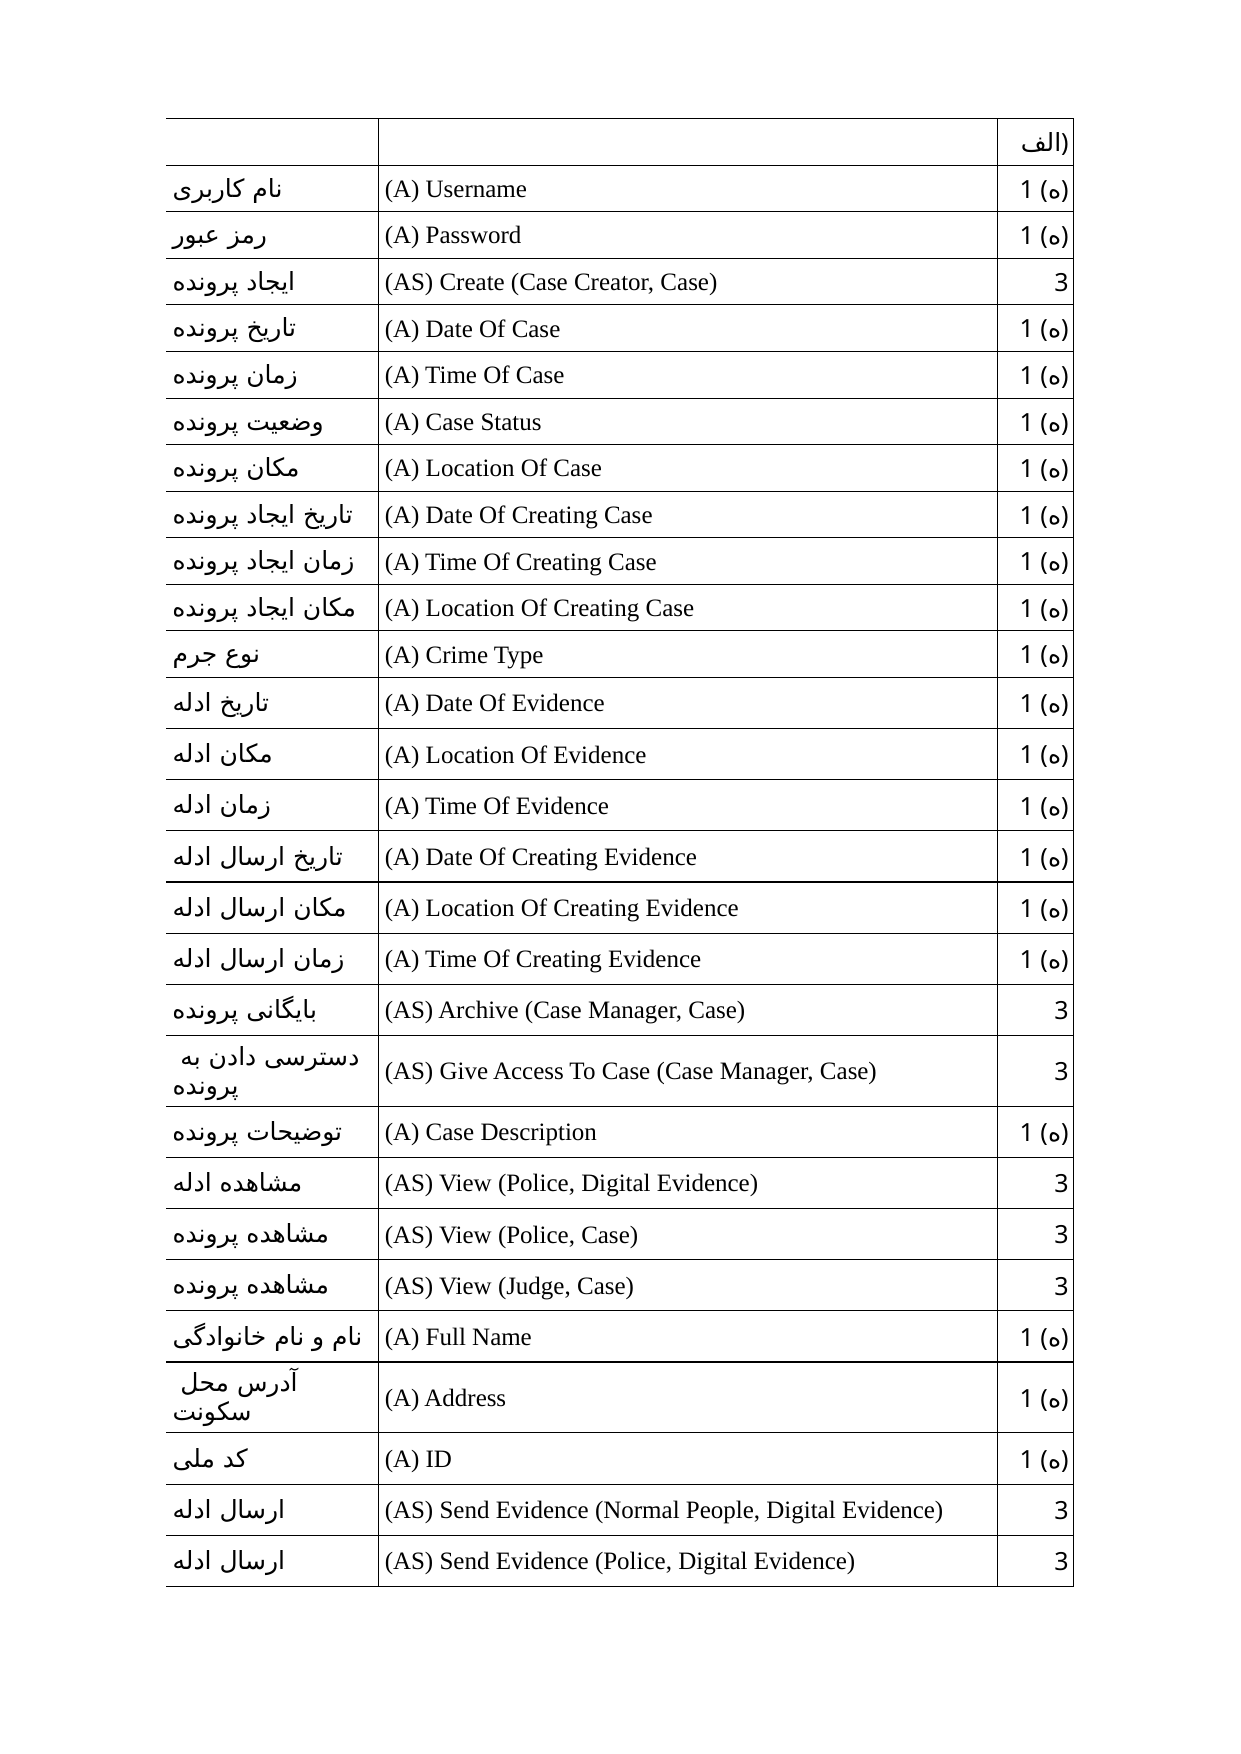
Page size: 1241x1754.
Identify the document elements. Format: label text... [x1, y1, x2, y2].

table_cell 1 (ه) [998, 305, 1073, 351]
table_cell دسترسی دادن به پرونده [166, 1036, 378, 1106]
table_cell ایجاد پرونده [166, 259, 378, 304]
table_cell مشاهده پرونده [166, 1260, 378, 1310]
table_cell 1 (ه) [998, 934, 1073, 984]
table_cell 3 [998, 985, 1073, 1035]
table_cell رمز عبور [166, 212, 378, 258]
table_cell 1 (ه) [998, 1363, 1073, 1432]
table_cell زمان ادله [166, 780, 378, 830]
table_cell 1 (ه) [998, 445, 1073, 491]
table_cell آدرس محل سکونت [166, 1363, 378, 1432]
table_cell (A) Location Of Case [379, 445, 997, 491]
table_cell (A) Password [379, 212, 997, 258]
table_cell (A) Time Of Evidence [379, 780, 997, 830]
table_cell (AS) View (Police, Digital Evidence) [379, 1158, 997, 1208]
table_cell توضیحات پرونده [166, 1107, 378, 1157]
table_cell 3 [998, 259, 1073, 304]
table_cell (AS) Create (Case Creator, Case) [379, 259, 997, 304]
table_cell (AS) Send Evidence (Normal People, Digital Evidence) [379, 1485, 997, 1534]
table_cell ارسال ادله [166, 1485, 378, 1534]
table_cell 1 (ه) [998, 212, 1073, 258]
table_cell [166, 119, 378, 165]
table_cell 3 [998, 1158, 1073, 1208]
table_cell 3 [998, 1485, 1073, 1534]
table_cell 1 (ه) [998, 585, 1073, 630]
table_cell (AS) Give Access To Case (Case Manager, Case) [379, 1036, 997, 1106]
table_cell مکان ارسال ادله [166, 883, 378, 933]
table_cell (A) Username [379, 166, 997, 211]
table_cell (A) Crime Type [379, 631, 997, 677]
table_cell نام کاربری [166, 166, 378, 211]
table_cell 3 [998, 1260, 1073, 1310]
table_cell (AS) View (Judge, Case) [379, 1260, 997, 1310]
table_cell (A) Full Name [379, 1311, 997, 1361]
table_cell (A) Time Of Creating Evidence [379, 934, 997, 984]
table_cell نام و نام خانوادگی [166, 1311, 378, 1361]
table_cell 1 (ه) [998, 631, 1073, 677]
table_cell تاریخ پرونده [166, 305, 378, 351]
table_cell (AS) View (Police, Case) [379, 1209, 997, 1259]
table_cell (AS) Archive (Case Manager, Case) [379, 985, 997, 1035]
table_cell بایگانی پرونده [166, 985, 378, 1035]
table_cell وضعیت پرونده [166, 399, 378, 444]
table_cell (A) Location Of Creating Evidence [379, 883, 997, 933]
table_cell 1 (الف) [998, 119, 1073, 165]
table_cell 1 (ه) [998, 1433, 1073, 1483]
table_cell تاریخ ایجاد پرونده [166, 492, 378, 537]
table_cell 1 (ه) [998, 780, 1073, 830]
table_cell نوع جرم [166, 631, 378, 677]
table_cell مکان پرونده [166, 445, 378, 491]
table_cell 1 (ه) [998, 729, 1073, 779]
table_cell 1 (ه) [998, 883, 1073, 933]
table_cell 1 (ه) [998, 831, 1073, 881]
table_cell [379, 119, 997, 165]
table_cell 1 (ه) [998, 538, 1073, 584]
table_cell کد ملی [166, 1433, 378, 1483]
table_cell 1 (ه) [998, 399, 1073, 444]
table_cell (A) Date Of Creating Case [379, 492, 997, 537]
table_cell 1 (ه) [998, 492, 1073, 537]
table_cell (A) Case Status [379, 399, 997, 444]
table_cell (A) Date Of Evidence [379, 678, 997, 728]
table_cell مکان ادله [166, 729, 378, 779]
table_cell 3 [998, 1536, 1073, 1586]
table_cell (A) ID [379, 1433, 997, 1483]
table_cell 1 (ه) [998, 1107, 1073, 1157]
table_cell ارسال ادله [166, 1536, 378, 1586]
table_cell تاریخ ادله [166, 678, 378, 728]
table_cell 3 [998, 1209, 1073, 1259]
table_cell مشاهده پرونده [166, 1209, 378, 1259]
table_cell 1 (ه) [998, 352, 1073, 397]
table_cell (A) Time Of Case [379, 352, 997, 397]
table_cell مکان ایجاد پرونده [166, 585, 378, 630]
table_cell مشاهده ادله [166, 1158, 378, 1208]
table_cell (AS) Send Evidence (Police, Digital Evidence) [379, 1536, 997, 1586]
table_cell زمان ارسال ادله [166, 934, 378, 984]
table_cell (A) Location Of Creating Case [379, 585, 997, 630]
table_cell (A) Date Of Case [379, 305, 997, 351]
table_cell 3 [998, 1036, 1073, 1106]
table_cell زمان پرونده [166, 352, 378, 397]
table_cell (A) Location Of Evidence [379, 729, 997, 779]
table_cell (A) Case Description [379, 1107, 997, 1157]
table_cell (A) Time Of Creating Case [379, 538, 997, 584]
table_cell 1 (ه) [998, 1311, 1073, 1361]
table_cell تاریخ ارسال ادله [166, 831, 378, 881]
table_cell (A) Address [379, 1363, 997, 1432]
table_cell 1 (ه) [998, 166, 1073, 211]
table_cell زمان ایجاد پرونده [166, 538, 378, 584]
table_cell 1 (ه) [998, 678, 1073, 728]
table_cell (A) Date Of Creating Evidence [379, 831, 997, 881]
